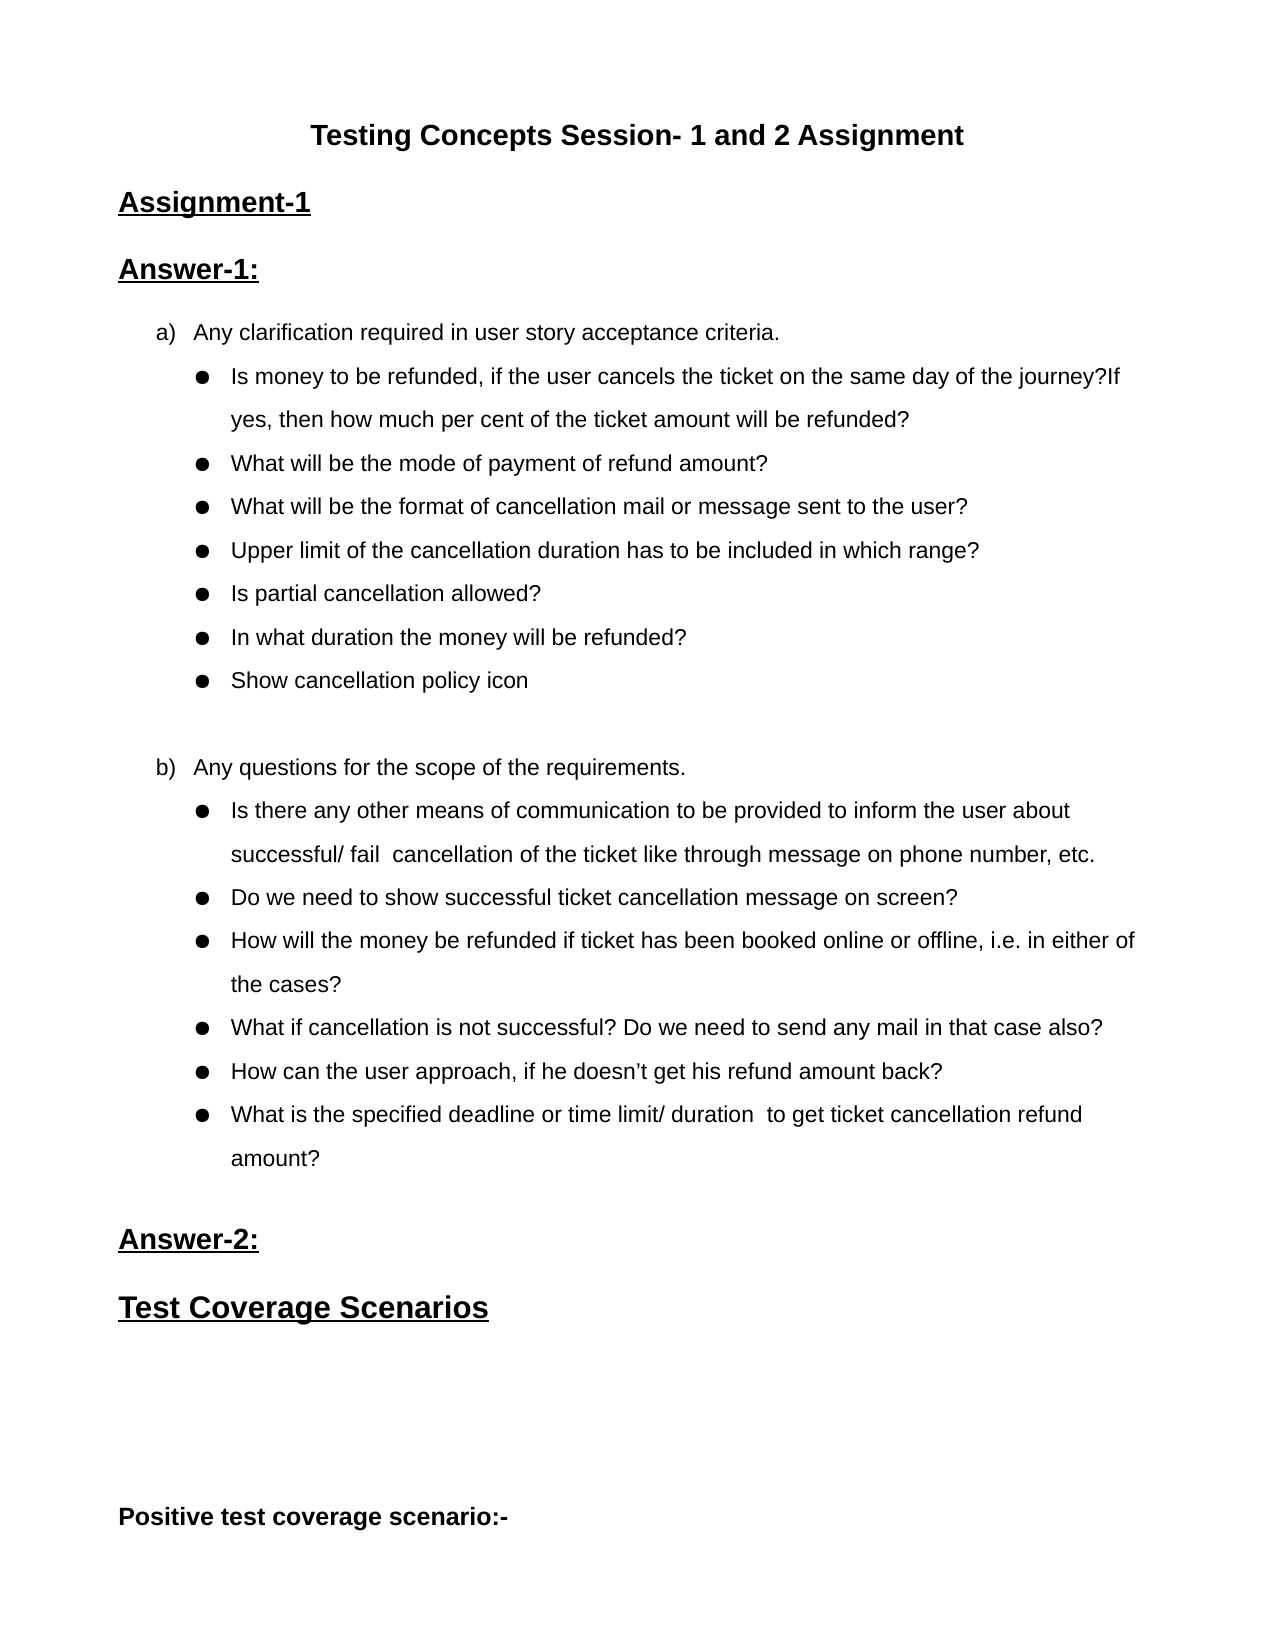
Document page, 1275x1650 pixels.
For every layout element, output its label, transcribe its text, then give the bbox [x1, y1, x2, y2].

list Show cancellation policy icon [193, 667, 1157, 693]
list How can the user approach, if he doesn’t get his refund amount back? [193, 1058, 1157, 1084]
list How will the money be refunded if ticket has been booked online or offline, i.e. in either of the cases? [193, 927, 1157, 997]
list What is the specified deadline or time limit/ duration to get ticket cancellation refund amount? [193, 1101, 1157, 1171]
list Upper limit of the cancellation duration has to be included in which range? [193, 537, 1157, 563]
list What will be the format of cancellation mail or message sent to the user? [193, 493, 1157, 519]
list What if cancellation is not successful? Do we need to send any mail in that case also? [193, 1014, 1157, 1041]
list In what duration the money will be refunded? [193, 623, 1157, 650]
text Answer-2: [118, 1222, 1157, 1255]
text Answer-1: [118, 252, 1157, 286]
list Is partial cancellation allowed? [193, 580, 1157, 606]
list Any questions for the scope of the requirements. [156, 754, 1157, 780]
list Is money to be refunded, if the user cancels the ticket on the same day of the journey?If yes, then how much per cent of the ticket amount will be refunded? [193, 363, 1157, 433]
text Assignment-1 [118, 185, 1157, 219]
text Test Coverage Scenarios [118, 1289, 1157, 1325]
text Positive test coverage scenario:- [118, 1502, 1157, 1531]
list Any clarification required in user story acceptance criteria. [156, 319, 1157, 346]
list What will be the mode of payment of refund amount? [193, 450, 1157, 476]
list Do we need to show successful ticket cancellation message on screen? [193, 884, 1157, 910]
list Is there any other means of communication to be provided to inform the user about successful/ fail cancellation of the ticket like through message on phone number, etc. [193, 797, 1157, 867]
text Testing Concepts Session- 1 and 2 Assignment [118, 118, 1157, 152]
